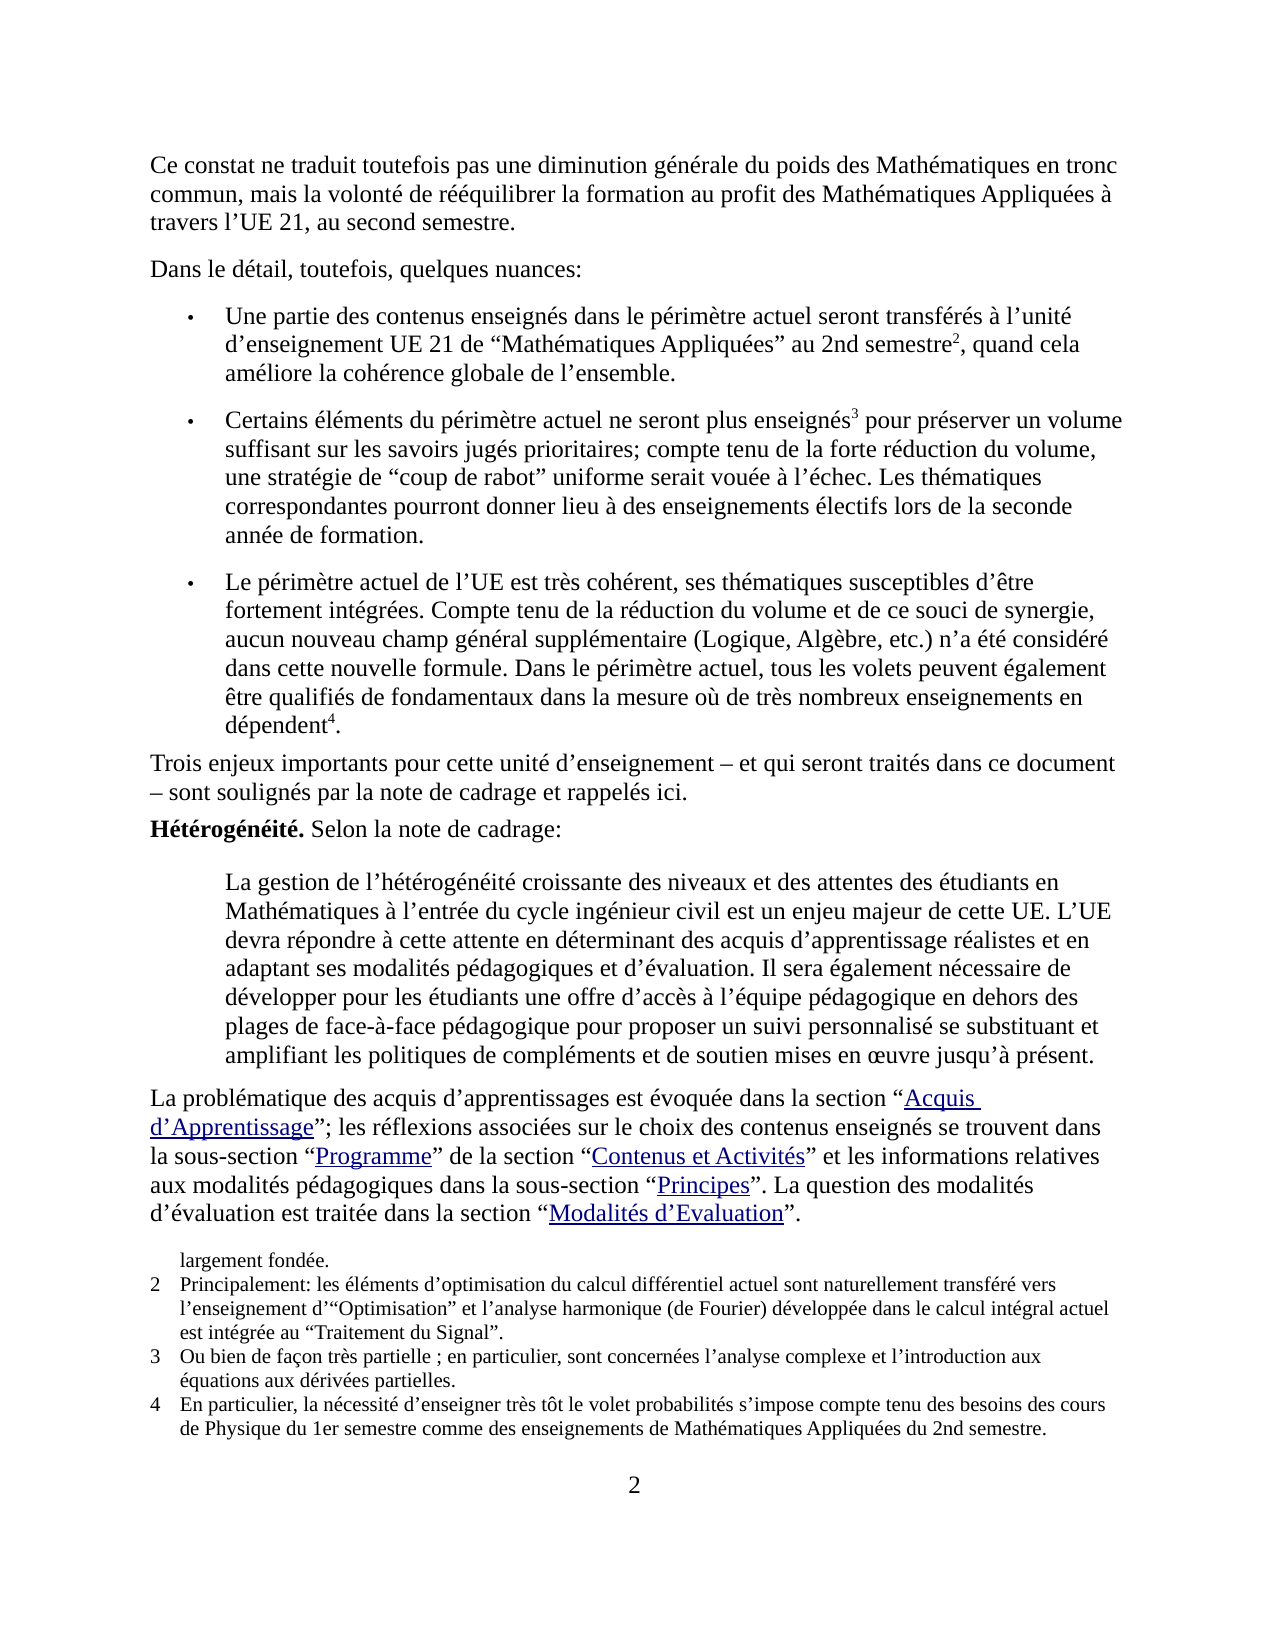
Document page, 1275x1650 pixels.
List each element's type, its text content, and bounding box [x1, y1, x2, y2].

list Le périmètre actuel de l’UE est très cohérent, ses thématiques susceptibles d’être fortement intégrées. Compte tenu de la réduction du volume et de ce souci de synergie, aucun nouveau champ général supplémentaire (Logique, Algèbre, etc.) n’a été considéré dans cette nouvelle formule. Dans le périmètre actuel, tous les volets peuvent également être qualifiés de fondamentaux dans la mesure où de très nombreux enseignements en dépendent. [187, 567, 1125, 739]
list En particulier, la nécessité d’enseigner très tôt le volet probabilités s’impose compte tenu des besoins des cours de Physique du 1er semestre comme des enseignements de Mathématiques Appliquées du 2nd semestre. [150, 1392, 1125, 1440]
text La gestion de l’hétérogénéité croissante des niveaux et des attentes des étudiants en Mathématiques à l’entrée du cycle ingénieur civil est un enjeu majeur de cette UE. L’UE devra répondre à cette attente en déterminant des acquis d’apprentissage réalistes et en adaptant ses modalités pédagogiques et d’évaluation. Il sera également nécessaire de développer pour les étudiants une offre d’accès à l’équipe pédagogique en dehors des plages de face-à-face pédagogique pour proposer un suivi personnalisé se substituant et amplifiant les politiques de compléments et de soutien mises en œuvre jusqu’à présent. [225, 867, 1125, 1068]
text Trois enjeux importants pour cette unité d’enseignement – et qui seront traités dans ce document – sont soulignés par la note de cadrage et rappelés ici. [150, 748, 1125, 806]
text Hétérogénéité. Selon la note de cadrage: [150, 814, 1125, 843]
text largement fondée. [150, 1247, 1125, 1272]
list Ou bien de façon très partielle ; en particulier, sont concernées l’analyse complexe et l’introduction aux équations aux dérivées partielles. [150, 1344, 1125, 1392]
list Certains éléments du périmètre actuel ne seront plus enseignés pour préserver un volume suffisant sur les savoirs jugés prioritaires; compte tenu de la forte réduction du volume, une stratégie de “coup de rabot” uniforme serait vouée à l’échec. Les thématiques correspondantes pourront donner lieu à des enseignements électifs lors de la seconde année de formation. [187, 405, 1125, 549]
text Dans le détail, toutefois, quelques nuances: [150, 254, 1125, 283]
list Une partie des contenus enseignés dans le périmètre actuel seront transférés à l’unité d’enseignement UE 21 de “Mathématiques Appliquées” au 2nd semestre, quand cela améliore la cohérence globale de l’ensemble. [187, 301, 1125, 387]
text Ce constat ne traduit toutefois pas une diminution générale du poids des Mathématiques en tronc commun, mais la volonté de rééquilibrer la formation au profit des Mathématiques Appliquées à travers l’UE 21, au second semestre. [150, 150, 1125, 236]
list Principalement: les éléments d’optimisation du calcul différentiel actuel sont naturellement transféré vers l’enseignement d’“Optimisation” et l’analyse harmonique (de Fourier) développée dans le calcul intégral actuel est intégrée au “Traitement du Signal”. [150, 1272, 1125, 1344]
text La problématique des acquis d’apprentissages est évoquée dans la section “Acquis d’Apprentissage”; les réflexions associées sur le choix des contenus enseignés se trouvent dans la sous-section “Programme” de la section “Contenus et Activités” et les informations relatives aux modalités pédagogiques dans la sous-section “Principes”. La question des modalités d’évaluation est traitée dans la section “Modalités d’Evaluation”. [150, 1083, 1125, 1227]
